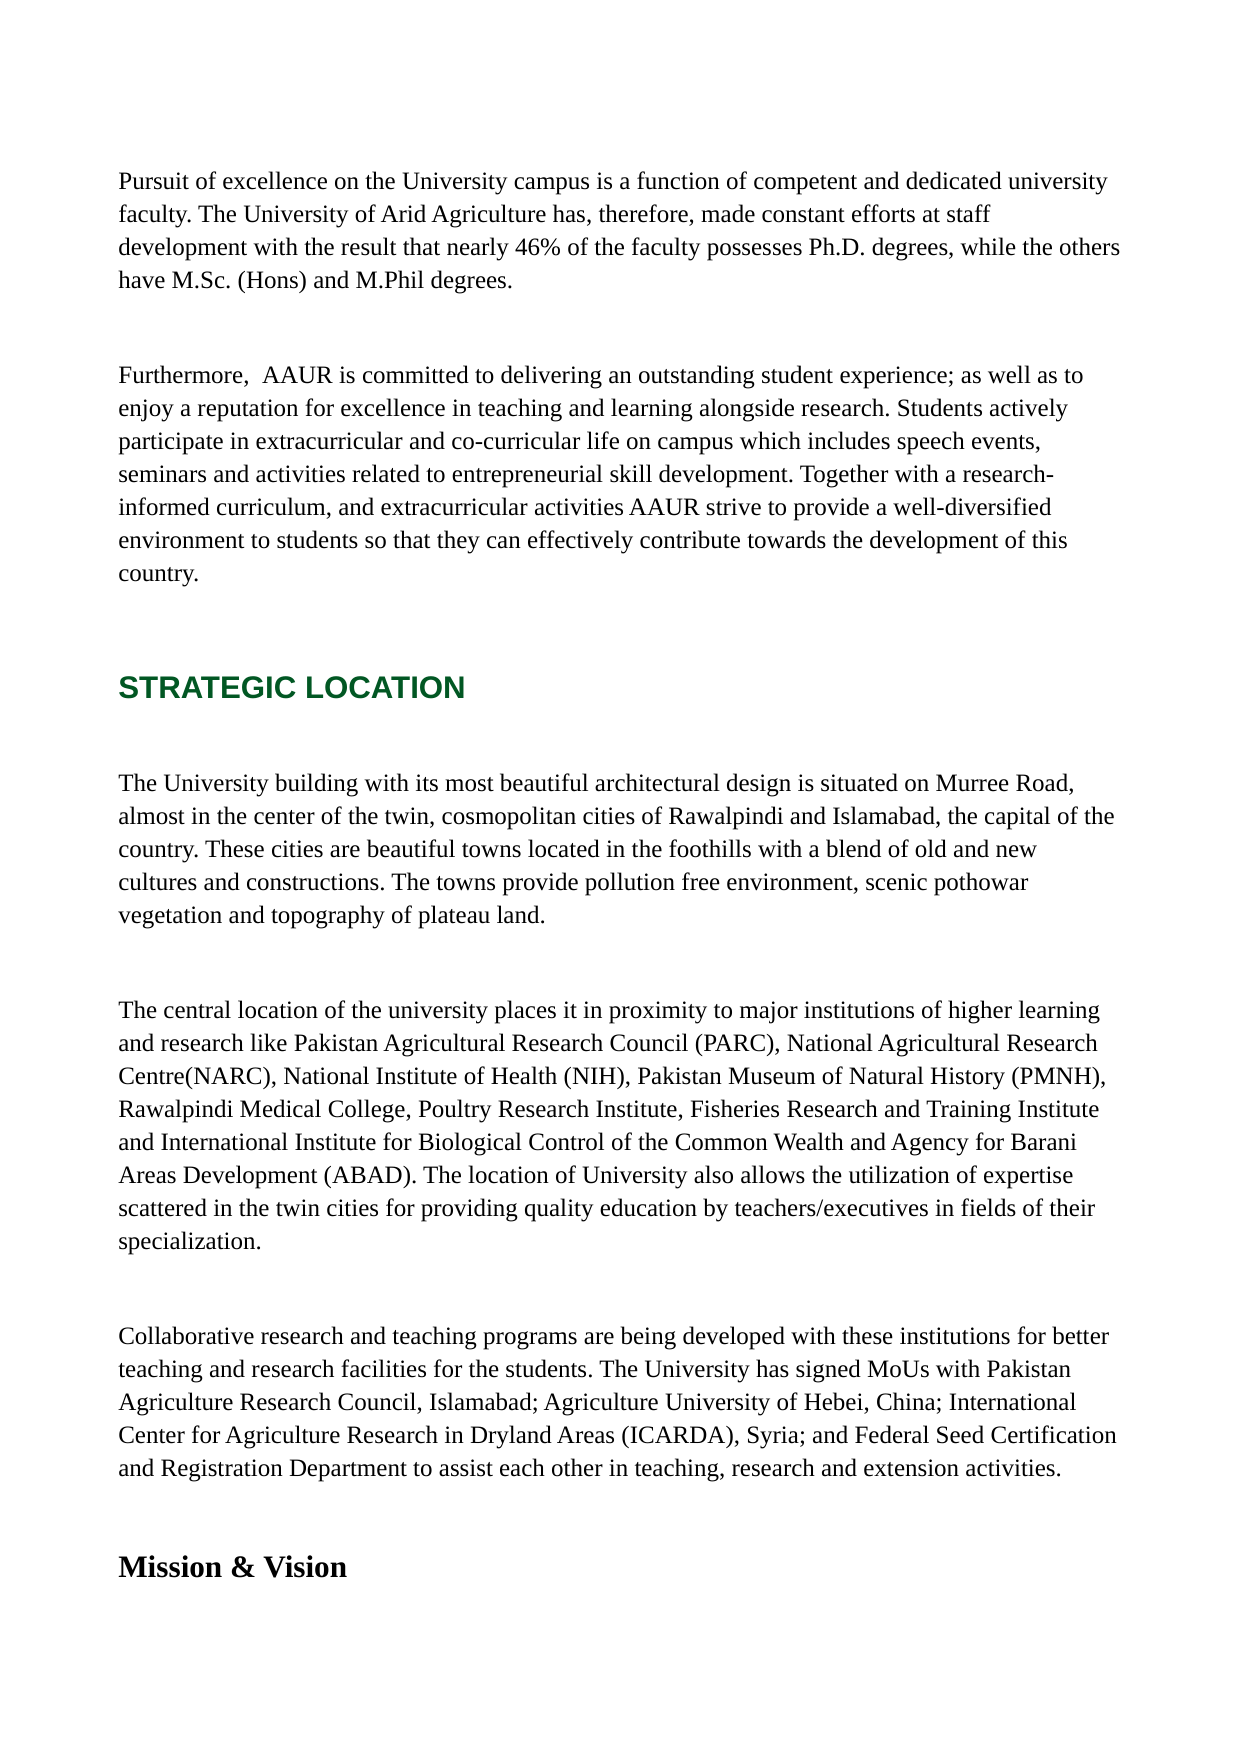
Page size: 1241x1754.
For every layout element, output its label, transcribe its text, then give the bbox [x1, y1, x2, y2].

text Furthermore, AAUR is committed to delivering an outstanding student experience; as well as to enjoy a reputation for excellence in teaching and learning alongside research. Students actively participate in extracurricular and co-curricular life on campus which includes speech events, seminars and activities related to entrepreneurial skill development. Together with a research-informed curriculum, and extracurricular activities AAUR strive to provide a well-diversified environment to students so that they can effectively contribute towards the development of this country. [118, 360, 1122, 587]
text Collaborative research and teaching programs are being developed with these institutions for better teaching and research facilities for the students. The University has signed MoUs with Pakistan Agriculture Research Council, Islamabad; Agriculture University of Hebei, China; International Center for Agriculture Research in Dryland Areas (ICARDA), Syria; and Federal Seed Certification and Registration Department to assist each other in teaching, research and extension activities. [118, 1321, 1122, 1482]
text Pursuit of excellence on the University campus is a function of competent and dedicated university faculty. The University of Arid Agriculture has, therefore, made constant efforts at staff development with the result that nearly 46% of the faculty possesses Ph.D. degrees, while the others have M.Sc. (Hons) and M.Phil degrees. [118, 166, 1122, 293]
text The University building with its most beautiful architectural design is situated on Murree Road, almost in the center of the twin, cosmopolitan cities of Rawalpindi and Islamabad, the capital of the country. These cities are beautiful towns located in the foothills with a blend of old and new cultures and constructions. The towns provide pollution free environment, scenic pothowar vegetation and topography of plateau land. [118, 768, 1122, 928]
text STRATEGIC LOCATION [118, 669, 1162, 705]
text The central location of the university places it in proximity to major institutions of higher learning and research like Pakistan Agricultural Research Council (PARC), National Agricultural Research Centre(NARC), National Institute of Health (NIH), Pakistan Museum of Natural History (PMNH), Rawalpindi Medical College, Poultry Research Institute, Fisheries Research and Training Institute and International Institute for Biological Control of the Common Wealth and Agency for Barani Areas Development (ABAD). The location of University also allows the utilization of expertise scattered in the twin cities for providing quality education by teachers/executives in fields of their specialization. [118, 995, 1122, 1255]
text Mission & Vision [118, 1549, 1122, 1584]
